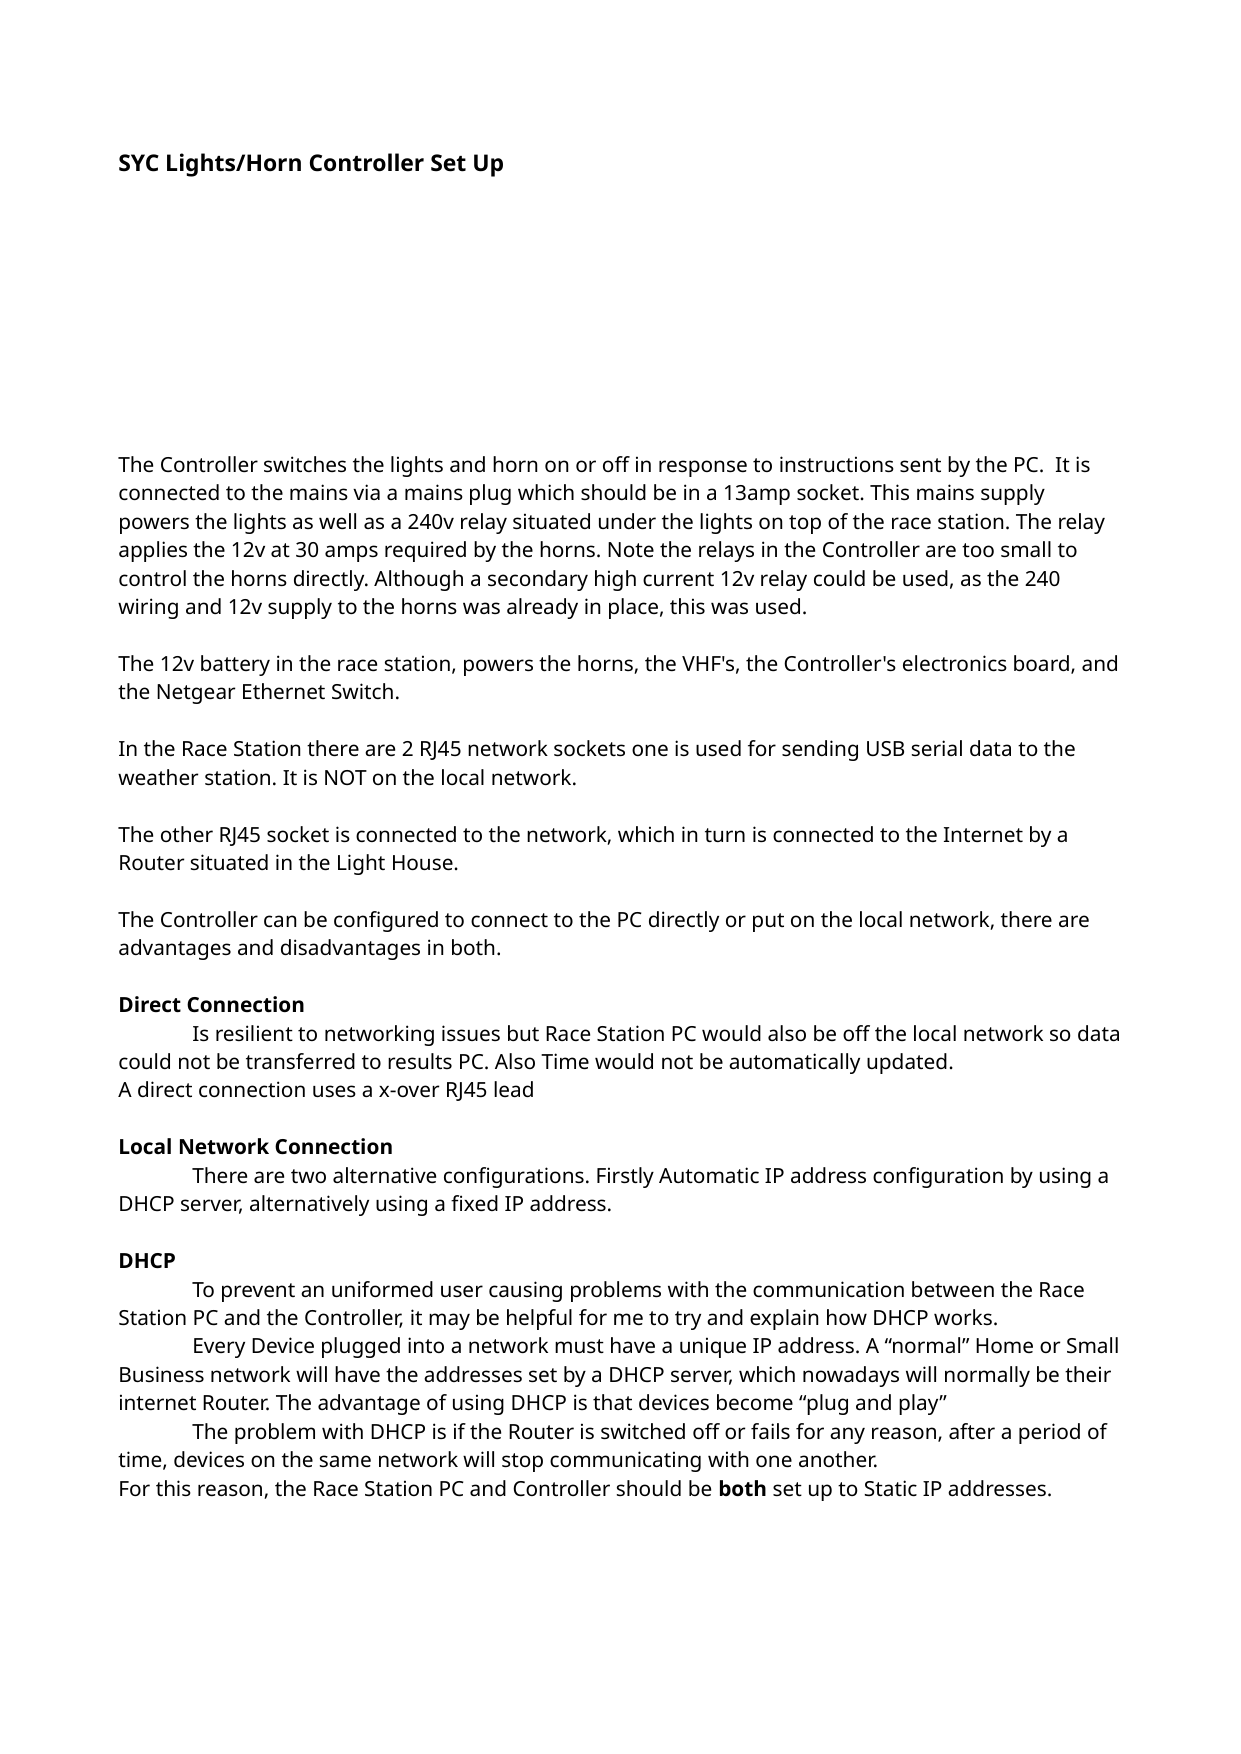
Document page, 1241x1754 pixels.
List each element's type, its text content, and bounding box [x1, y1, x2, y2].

text SYC Lights/Horn Controller Set Up [118, 147, 1122, 178]
text The Controller switches the lights and horn on or off in response to instructions sent by the PC. It is connected to the mains via a mains plug which should be in a 13amp socket. This mains supply powers the lights as well as a 240v relay situated under the lights on top of the race station. The relay applies the 12v at 30 amps required by the horns. Note the relays in the Controller are too small to control the horns directly. Although a secondary high current 12v relay could be used, as the 240 wiring and 12v supply to the horns was already in place, this was used. [118, 450, 1122, 621]
text Direct Connection [118, 990, 1122, 1019]
text The other RJ45 socket is connected to the network, which in turn is connected to the Internet by a Router situated in the Light House. [118, 820, 1122, 877]
text The 12v battery in the race station, powers the horns, the VHF's, the Controller's electronics board, and the Netgear Ethernet Switch. [118, 649, 1122, 706]
text There are two alternative configurations. Firstly Automatic IP address configuration by using a DHCP server, alternatively using a fixed IP address. [118, 1161, 1122, 1218]
text To prevent an uniformed user causing problems with the communication between the Race Station PC and the Controller, it may be helpful for me to try and explain how DHCP works. [118, 1275, 1122, 1332]
text Every Device plugged into a network must have a unique IP address. A “normal” Home or Small Business network will have the addresses set by a DHCP server, which nowadays will normally be their internet Router. The advantage of using DHCP is that devices become “plug and play” [118, 1332, 1122, 1417]
text For this reason, the Race Station PC and Controller should be both set up to Static IP addresses. [118, 1474, 1122, 1502]
text Local Network Connection [118, 1132, 1122, 1161]
text DHCP [118, 1246, 1122, 1275]
text The problem with DHCP is if the Router is switched off or fails for any reason, after a period of time, devices on the same network will stop communicating with one another. [118, 1417, 1122, 1474]
text Is resilient to networking issues but Race Station PC would also be off the local network so data could not be transferred to results PC. Also Time would not be automatically updated. [118, 1019, 1122, 1076]
text In the Race Station there are 2 RJ45 network sockets one is used for sending USB serial data to the weather station. It is NOT on the local network. [118, 734, 1122, 791]
text A direct connection uses a x-over RJ45 lead [118, 1076, 1122, 1104]
text The Controller can be configured to connect to the PC directly or put on the local network, there are advantages and disadvantages in both. [118, 905, 1122, 962]
